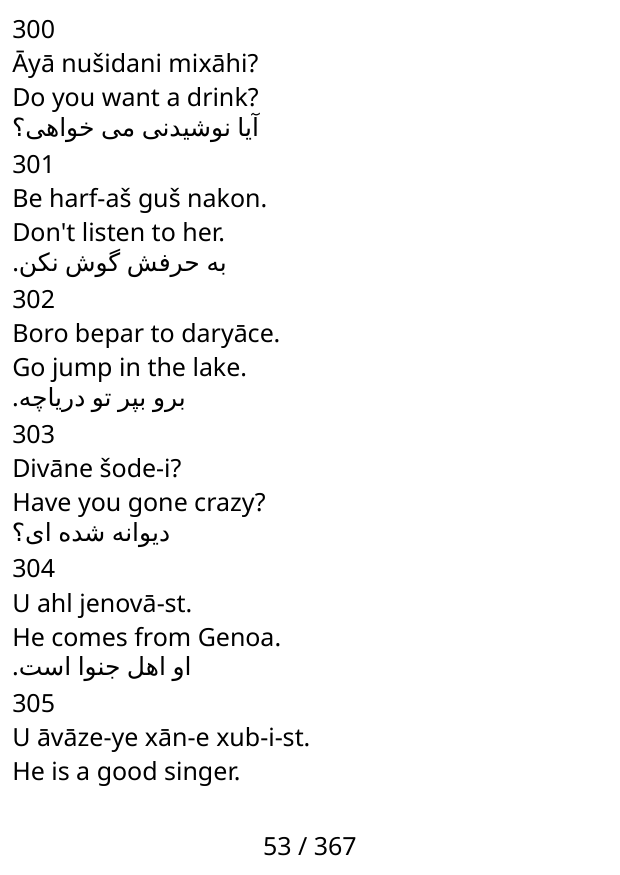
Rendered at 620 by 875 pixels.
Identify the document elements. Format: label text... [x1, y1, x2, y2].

text به حرفش گوش نکن. [12, 249, 607, 282]
text 305 [12, 686, 607, 720]
text آیا نوشیدنی می خواهی؟ [12, 114, 607, 147]
text او اهل جنوا است. [12, 653, 607, 686]
text He is a good singer. [12, 754, 607, 788]
text 300 [12, 12, 607, 46]
text Don't listen to her. [12, 215, 607, 249]
text 301 [12, 147, 607, 181]
text U āvāze‌-ye xān-e xub-i-st. [12, 720, 607, 754]
text He comes from Genoa. [12, 619, 607, 653]
text Āyā nušidani mi‌xāhi? [12, 46, 607, 80]
text Boro bepar to daryāce. [12, 316, 607, 350]
text U ahl jenovā-st. [12, 585, 607, 619]
text Be harf-aš guš nakon. [12, 181, 607, 215]
text 303 [12, 416, 607, 450]
text Do you want a drink? [12, 80, 607, 114]
text Have you gone crazy? [12, 484, 607, 518]
text دیوانه شده ای؟ [12, 518, 607, 551]
text 302 [12, 282, 607, 316]
text 304 [12, 551, 607, 585]
text برو بپر تو دریاچه. [12, 384, 607, 416]
text Go jump in the lake. [12, 350, 607, 384]
text Divāne šode-i? [12, 450, 607, 484]
